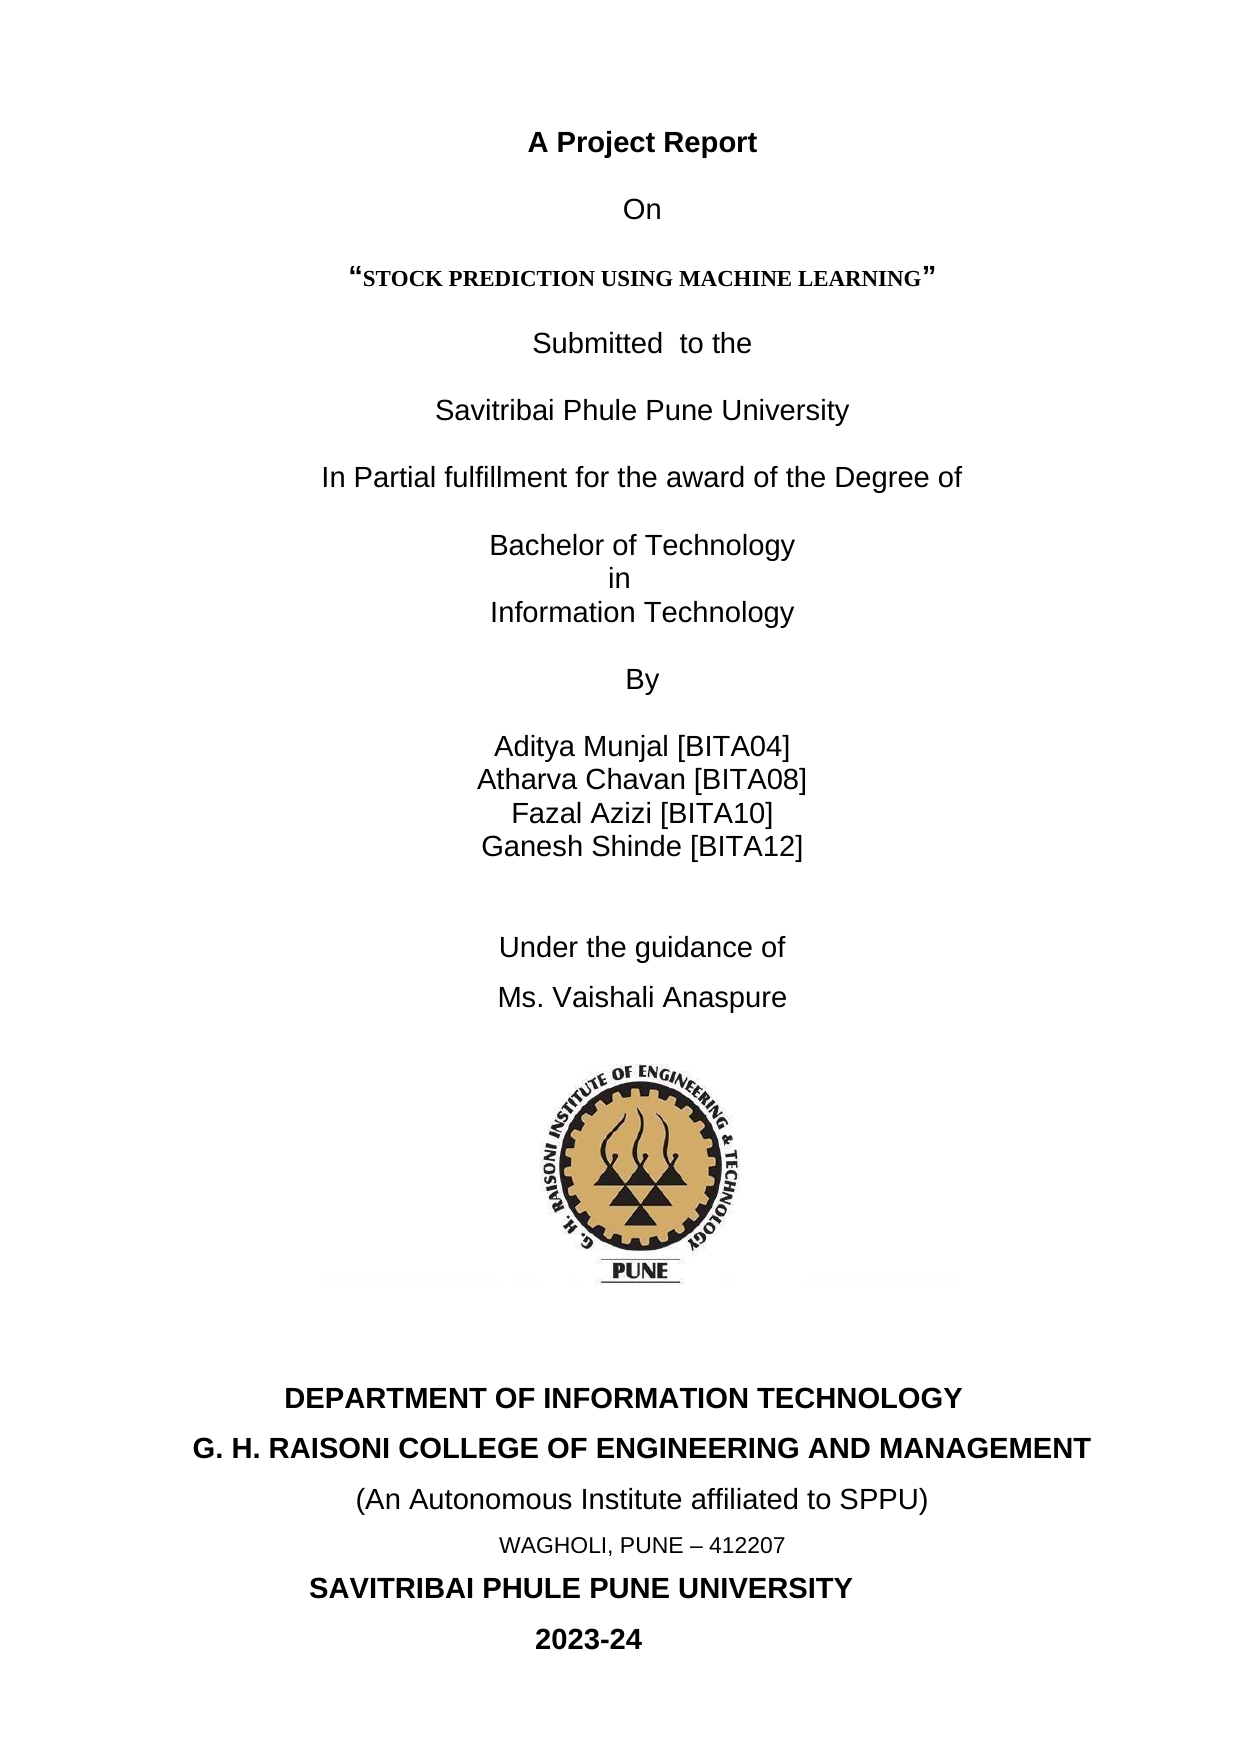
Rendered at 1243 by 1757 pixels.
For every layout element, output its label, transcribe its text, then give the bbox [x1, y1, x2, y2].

text Savitribai Phule Pune University [106, 393, 1178, 427]
text SAVITRIBAI PHULE PUNE UNIVERSITY [106, 1572, 1178, 1605]
text Information Technology [106, 594, 1178, 628]
text 2023-24 [106, 1622, 1178, 1655]
text Bachelor of Technology [106, 527, 1178, 561]
text “STOCK PREDICTION USING MACHINE LEARNING” [106, 259, 1178, 293]
text ­A Project Report [106, 125, 1178, 158]
text Ganesh Shinde [BITA12] [106, 829, 1178, 863]
picture [319, 1064, 962, 1285]
text DEPARTMENT OF INFORMATION TECHNOLOGY [106, 1381, 1178, 1415]
text Atharva Chavan [BITA08] [106, 762, 1178, 796]
text In Partial fulfillment for the award of the Degree of [106, 460, 1178, 494]
text On [106, 192, 1178, 226]
text (An Autonomous Institute affiliated to SPPU) [106, 1482, 1178, 1515]
text G. H. RAISONI COLLEGE OF ENGINEERING AND MANAGEMENT [106, 1431, 1178, 1465]
text in [106, 561, 1178, 594]
text Submitted to the [106, 326, 1178, 360]
text Fazal Azizi [BITA10] [106, 796, 1178, 829]
text WAGHOLI, PUNE – 412207 [106, 1532, 1178, 1558]
text Aditya Munjal [BITA04] [106, 729, 1178, 762]
text Under the guidance of [106, 930, 1178, 963]
text Ms. Vaishali Anaspure [106, 980, 1178, 1014]
text By [106, 662, 1178, 695]
